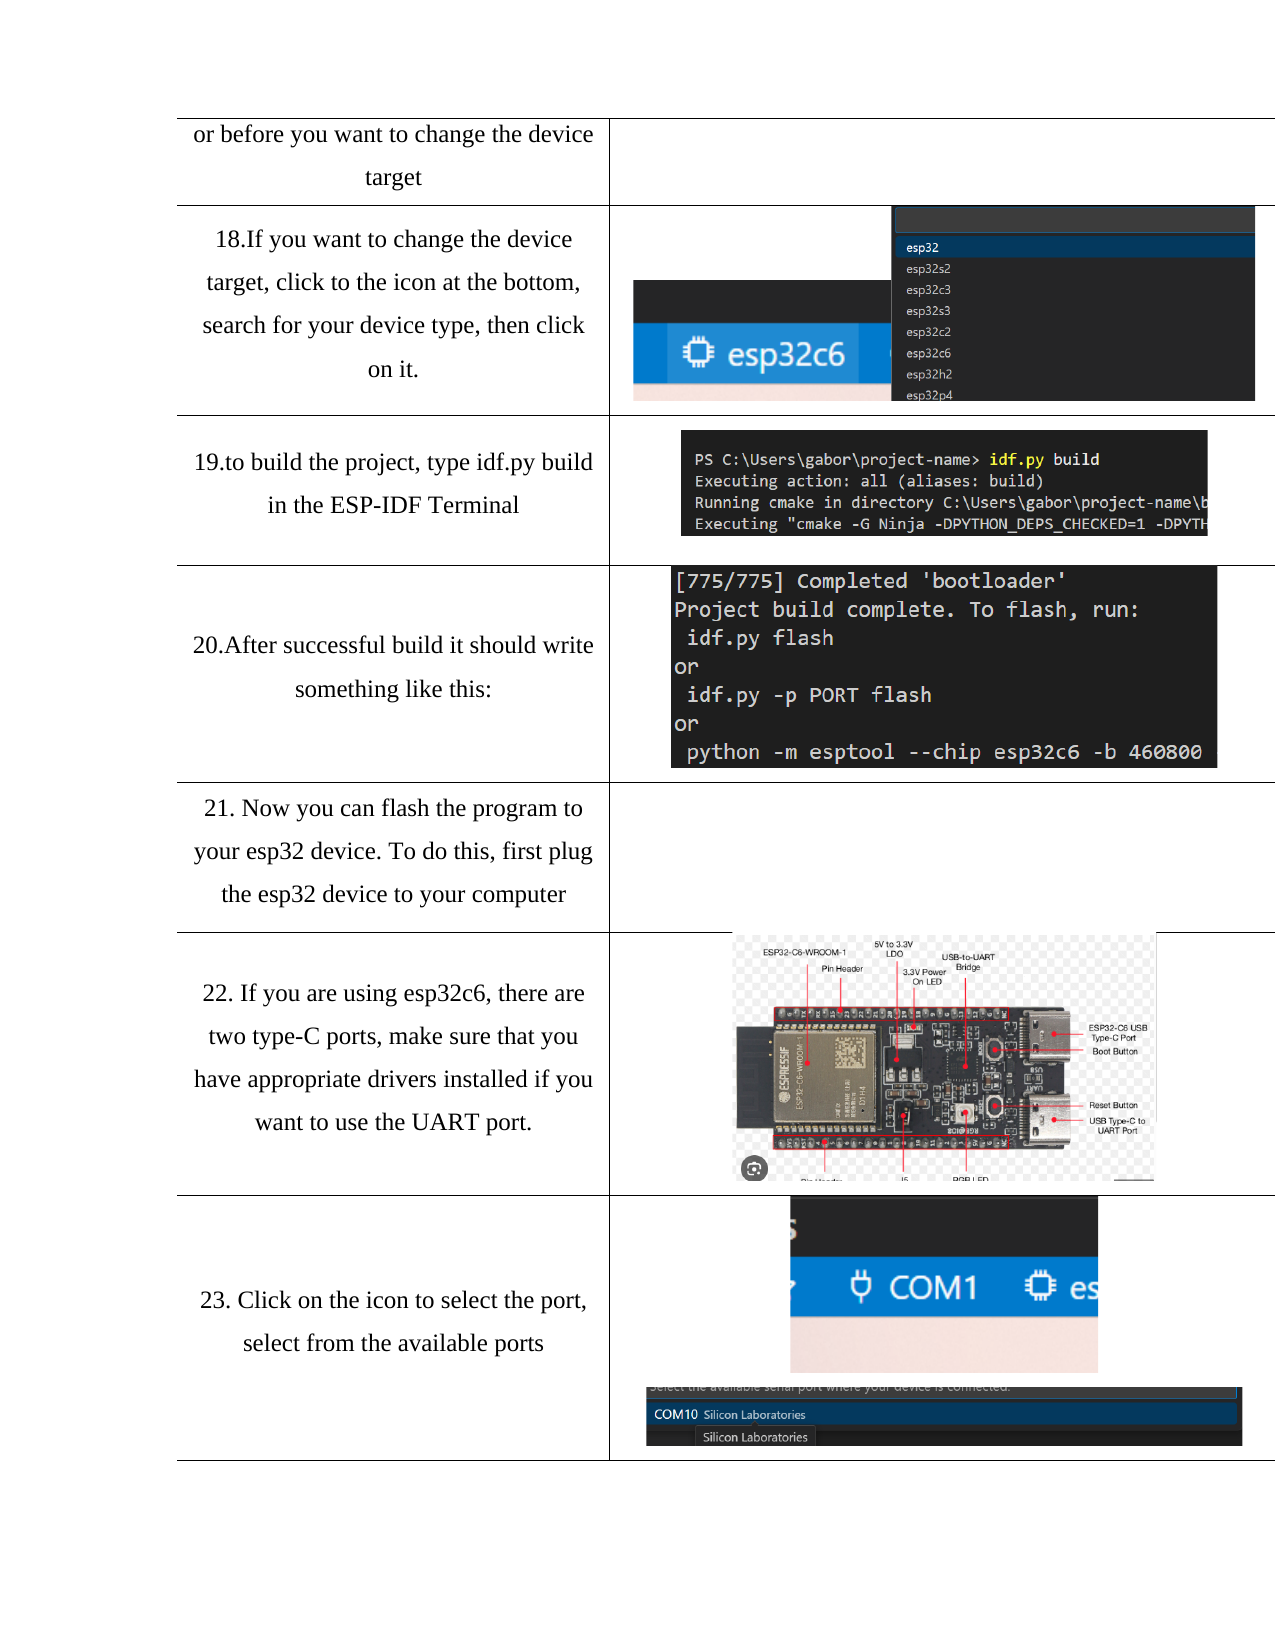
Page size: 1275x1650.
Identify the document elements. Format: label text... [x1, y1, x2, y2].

table_cell [610, 566, 1275, 782]
table_cell [610, 783, 1275, 932]
table_cell [610, 1196, 1275, 1460]
table_cell [610, 206, 1275, 414]
table_cell [610, 416, 1275, 564]
table_cell 23. Click on the icon to select the port, select from the available ports [177, 1196, 609, 1460]
table_cell 19.to build the project, type idf.py build in the ESP-IDF Terminal [177, 416, 609, 564]
table_cell 22. If you are using esp32c6, there are two type-C ports, make sure that you have appropriate drivers installed if you want to use the UART port. [177, 933, 609, 1195]
table_cell [610, 933, 1275, 1195]
picture [681, 430, 1208, 536]
picture [633, 206, 1256, 401]
table_cell 20.After successful build it should write something like this: [177, 566, 609, 782]
table_cell or before you want to change the device target [177, 119, 609, 205]
picture [732, 932, 1157, 1181]
picture [671, 565, 1218, 768]
picture [790, 1196, 1099, 1373]
table_cell [610, 119, 1275, 205]
table_cell 18.If you want to change the device target, click to the icon at the bottom, search for your device type, then click on it. [177, 206, 609, 414]
table_cell 21. Now you can flash the program to your esp32 device. To do this, first plug the esp32 device to your computer [177, 783, 609, 932]
picture [646, 1387, 1243, 1446]
